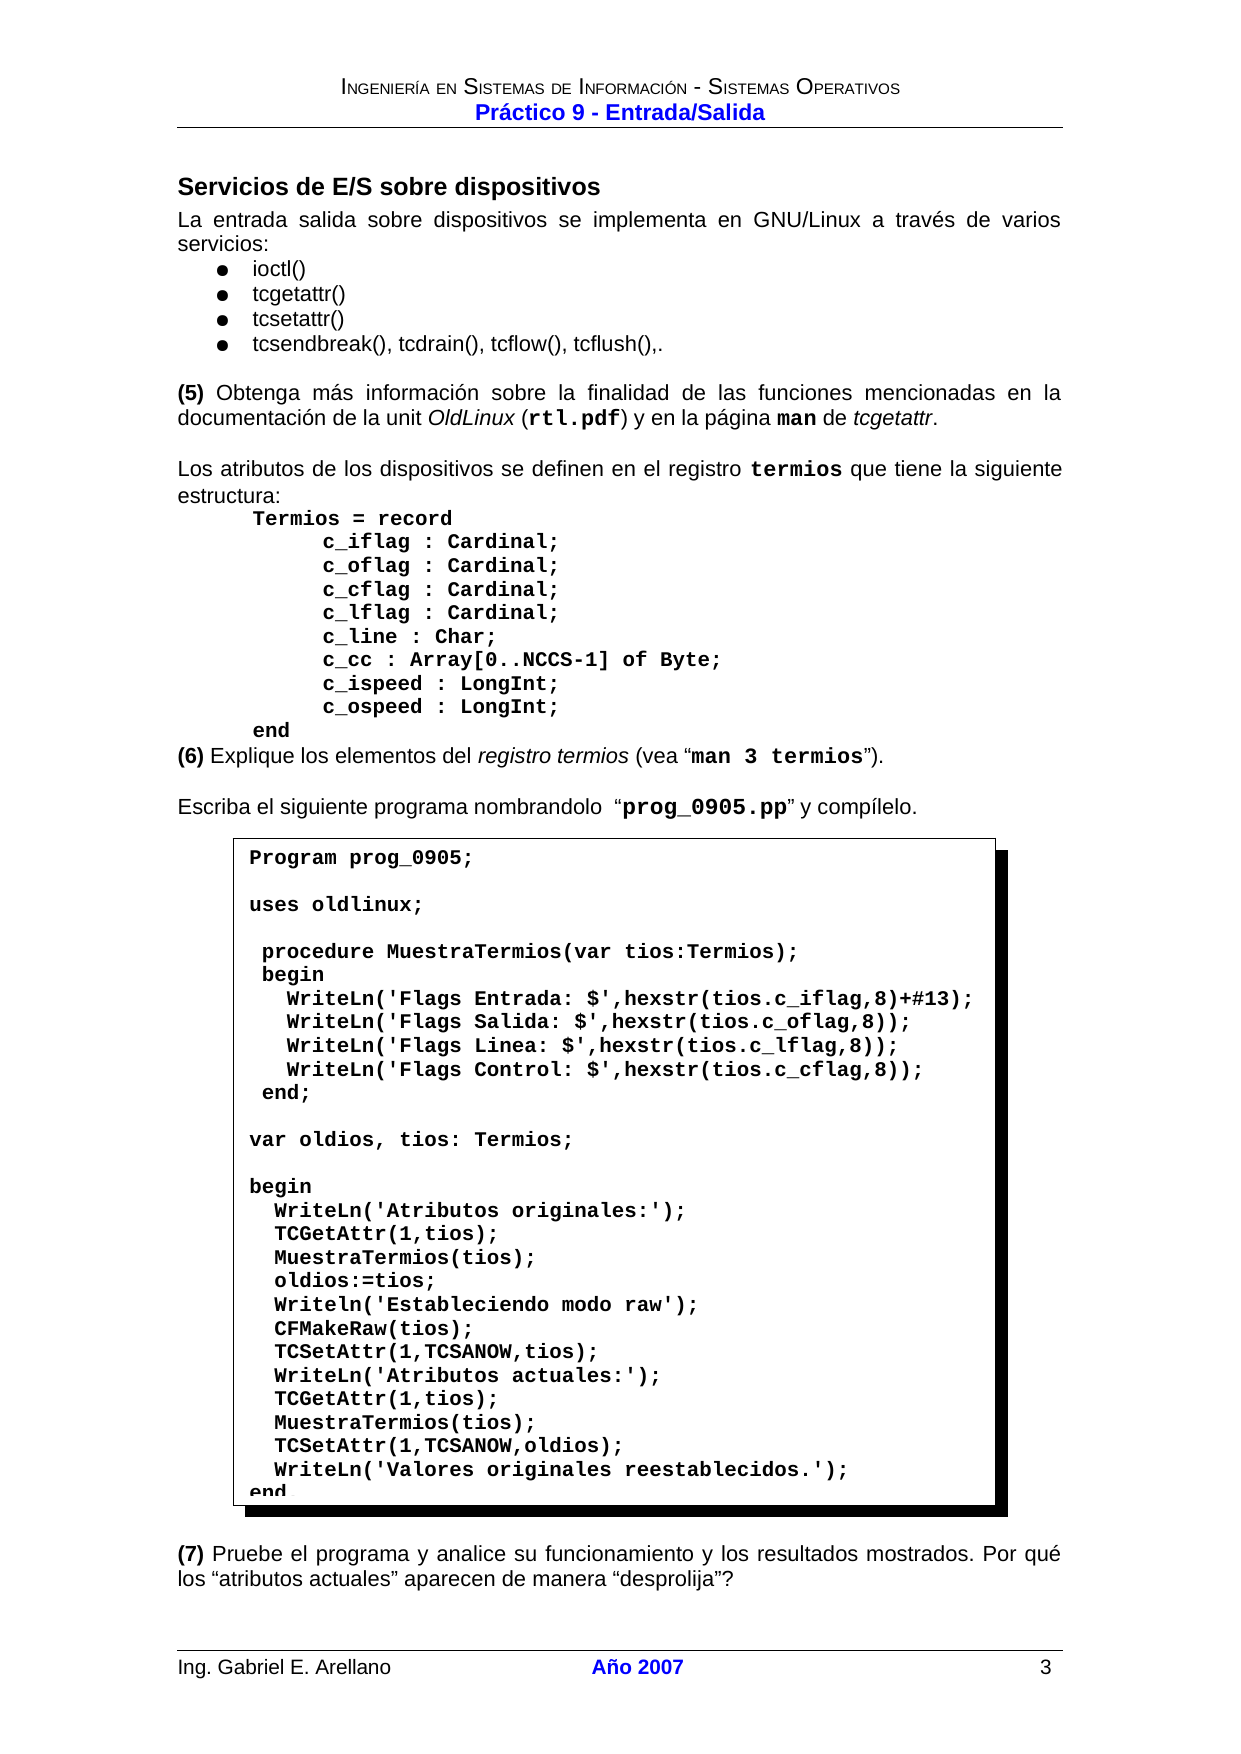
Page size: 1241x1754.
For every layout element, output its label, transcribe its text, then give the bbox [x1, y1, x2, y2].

text WriteLn('Flags Linea: $',hexstr(tios.c_lflag,8)); [249, 1035, 978, 1059]
text WriteLn('Flags Salida: $',hexstr(tios.c_oflag,8)); [249, 1012, 978, 1035]
text c_ospeed : LongInt; [177, 696, 1063, 720]
text WriteLn('Flags Control: $',hexstr(tios.c_cflag,8)); [249, 1059, 978, 1082]
text WriteLn('Atributos originales:'); [249, 1200, 978, 1223]
list tcgetattr() [215, 281, 1063, 306]
text CFMakeRaw(tios); [249, 1318, 978, 1341]
text end; [249, 1082, 978, 1106]
text procedure MuestraTermios(var tios:Termios); [249, 941, 978, 964]
text begin [249, 1176, 978, 1200]
text (7) Pruebe el programa y analice su funcionamiento y los resultados mostrados. Por qué los “atributos actuales” aparecen de manera “desprolija”? [177, 1542, 1063, 1591]
text c_cflag : Cardinal; [177, 579, 1063, 602]
text c_iflag : Cardinal; [177, 532, 1063, 555]
text (6) Explique los elementos del registro termios (vea “man 3 termios”). [177, 743, 1063, 770]
text Los atributos de los dispositivos se definen en el registro termios que tiene la siguiente estructura: [177, 457, 1063, 508]
text Program prog_0905; [249, 847, 978, 870]
text La entrada salida sobre dispositivos se implementa en GNU/Linux a través de varios servicios: [177, 207, 1063, 257]
text c_oflag : Cardinal; [177, 555, 1063, 579]
text WriteLn('Atributos actuales:'); [249, 1365, 978, 1388]
text end. [249, 1482, 978, 1495]
text Termios = record [177, 508, 1063, 532]
text c_ispeed : LongInt; [177, 673, 1063, 696]
text c_cc : Array[0..NCCS-1] of Byte; [177, 649, 1063, 673]
text WriteLn('Valores originales reestablecidos.'); [249, 1459, 978, 1482]
text Writeln('Estableciendo modo raw'); [249, 1294, 978, 1318]
text MuestraTermios(tios); [249, 1412, 978, 1435]
text TCSetAttr(1,TCSANOW,oldios); [249, 1435, 978, 1459]
text WriteLn('Flags Entrada: $',hexstr(tios.c_iflag,8)+#13); [249, 988, 978, 1012]
text (5) Obtenga más información sobre la finalidad de las funciones mencionadas en la documentación de la unit OldLinux (rtl.pdf) y en la página man de tcgetattr. [177, 381, 1063, 432]
text uses oldlinux; [249, 894, 978, 917]
text begin [249, 964, 978, 988]
text oldios:=tios; [249, 1271, 978, 1294]
text TCGetAttr(1,tios); [249, 1223, 978, 1247]
text c_lflag : Cardinal; [177, 602, 1063, 626]
text c_line : Char; [177, 626, 1063, 649]
list tcsendbreak(), tcdrain(), tcflow(), tcflush(),. [215, 331, 1063, 356]
text end [177, 720, 1063, 743]
text var oldios, tios: Termios; [249, 1129, 978, 1153]
subtitle Servicios de E/S sobre dispositivos [177, 173, 1063, 201]
list ioctl() [215, 257, 1063, 281]
list tcsetattr() [215, 306, 1063, 331]
text Escriba el siguiente programa nombrandolo “prog_0905.pp” y compílelo. [177, 795, 1063, 822]
text TCGetAttr(1,tios); [249, 1388, 978, 1412]
text MuestraTermios(tios); [249, 1247, 978, 1271]
text TCSetAttr(1,TCSANOW,tios); [249, 1341, 978, 1365]
